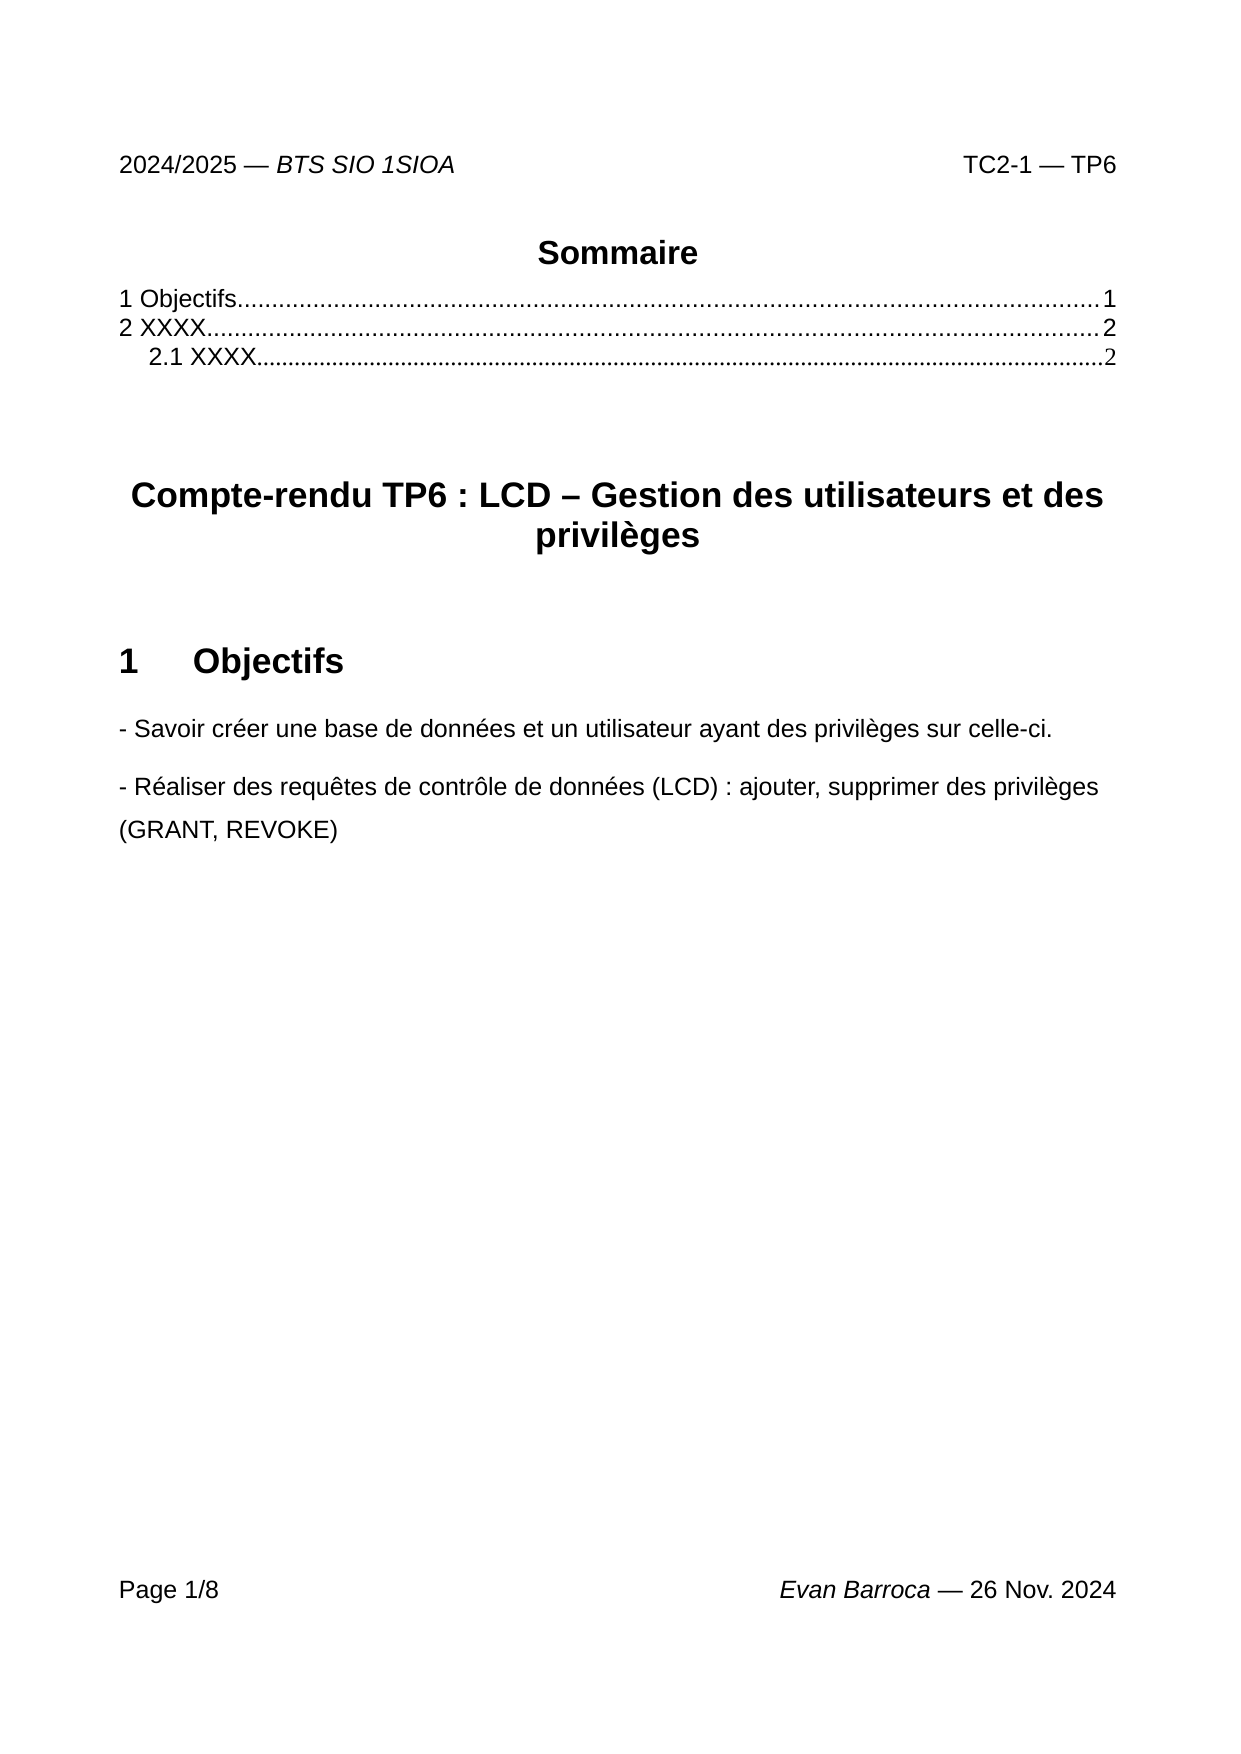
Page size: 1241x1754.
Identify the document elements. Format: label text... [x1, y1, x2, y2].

text - Réaliser des requêtes de contrôle de données (LCD) : ajouter, supprimer des privilèges (GRANT, REVOKE) [119, 772, 1117, 843]
subtitle Objectifs [119, 640, 1117, 681]
text 2 XXXX 2 [119, 313, 1117, 342]
text 1 Objectifs 1 [119, 284, 1117, 313]
subtitle Compte-rendu TP6 : LCD – Gestion des utilisateurs et des privilèges [119, 474, 1117, 555]
text 2.1 XXXX 2 [148, 342, 1117, 371]
subtitle Sommaire [119, 233, 1117, 272]
text - Savoir créer une base de données et un utilisateur ayant des privilèges sur celle-ci. [119, 714, 1117, 743]
